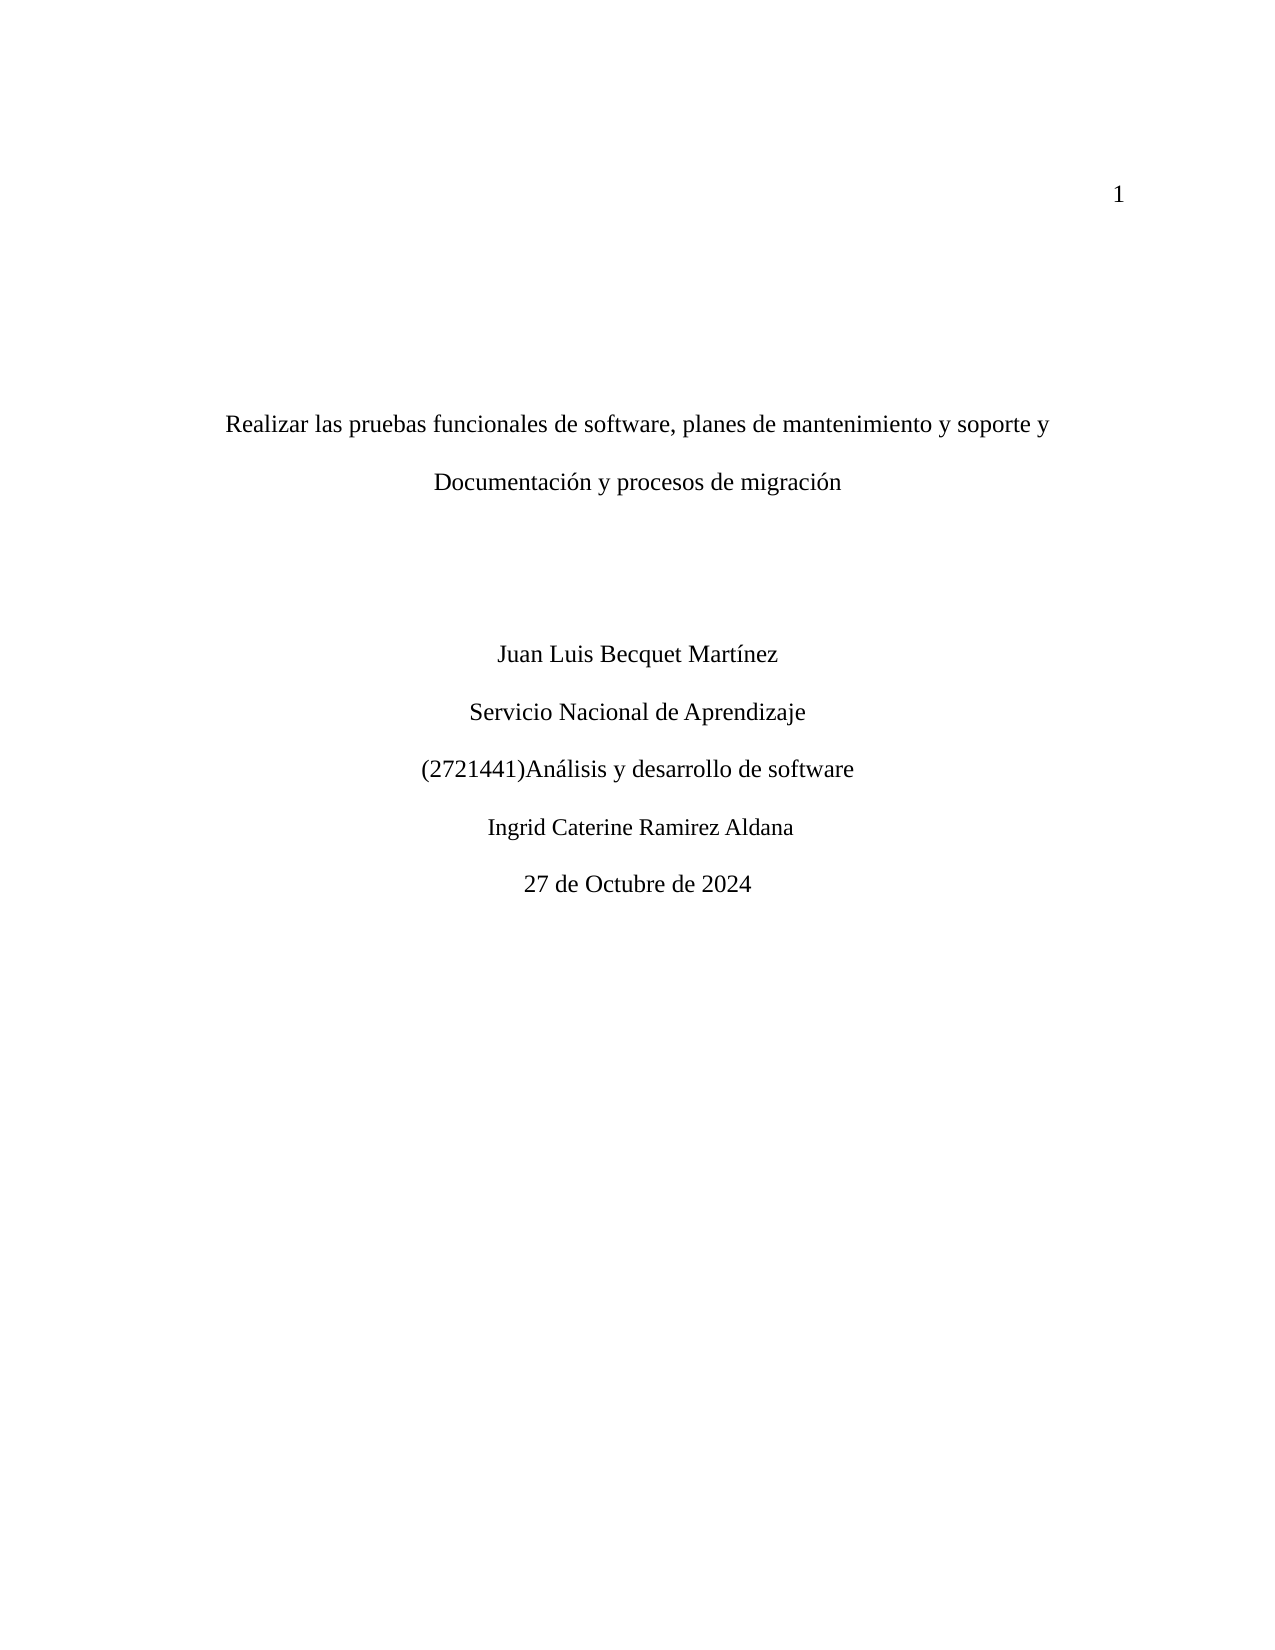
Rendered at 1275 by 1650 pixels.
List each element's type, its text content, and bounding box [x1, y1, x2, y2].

text 27 de Octubre de 2024 [150, 869, 1125, 898]
text Realizar las pruebas funcionales de software, planes de mantenimiento y soporte y Documentación y procesos de migración [150, 409, 1125, 496]
text Juan Luis Becquet Martínez [150, 639, 1125, 668]
text (2721441)Análisis y desarrollo de software [150, 754, 1125, 783]
text Ingrid Caterine Ramirez Aldana [150, 812, 1125, 841]
text Servicio Nacional de Aprendizaje [150, 697, 1125, 726]
